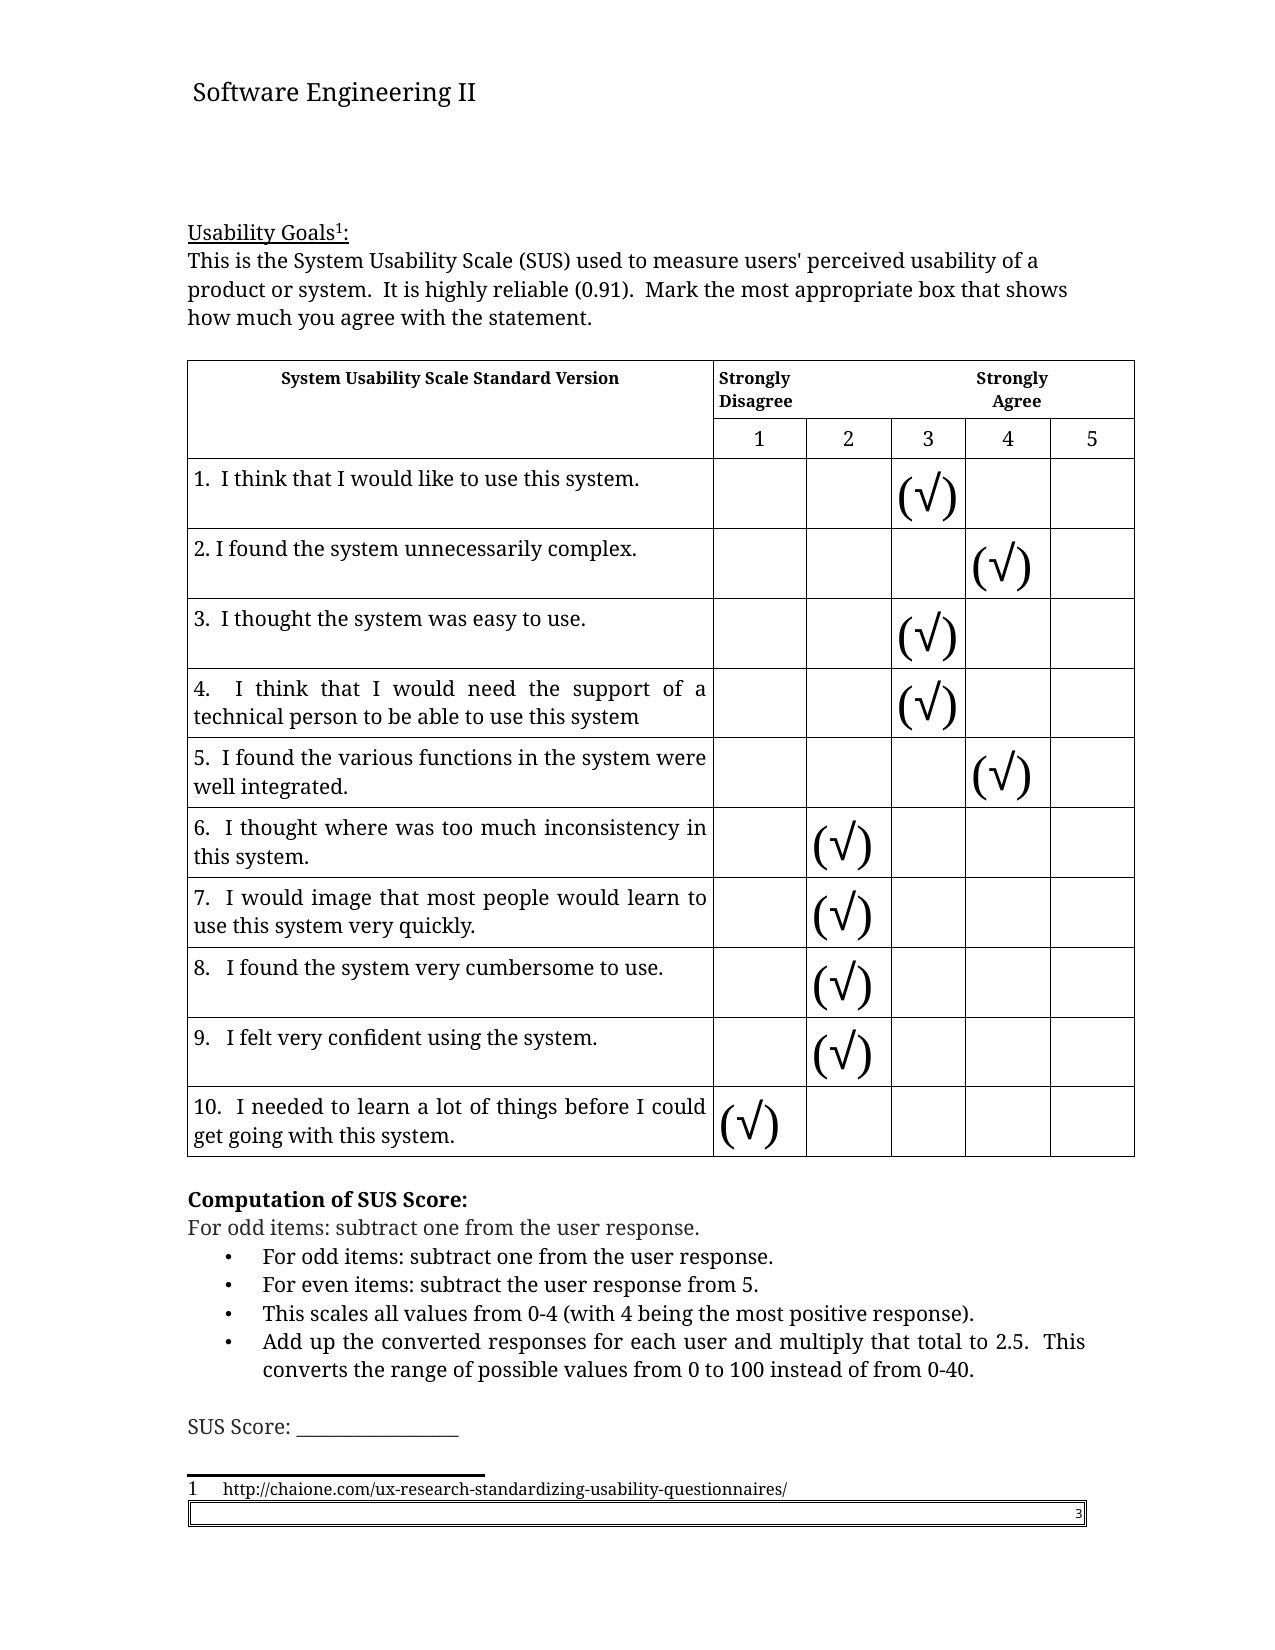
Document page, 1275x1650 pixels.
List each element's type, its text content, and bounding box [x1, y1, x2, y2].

table_cell [966, 669, 1050, 737]
text SUS Score: _________________ [187, 1412, 1087, 1441]
table_cell [714, 669, 806, 737]
table_cell (√) [807, 808, 891, 877]
table_cell (√) [714, 1087, 806, 1156]
text For odd items: subtract one from the user response. [187, 1213, 1087, 1242]
table_cell [1051, 878, 1134, 947]
table_cell (√) [966, 738, 1050, 807]
table_cell (√) [966, 529, 1050, 598]
table_cell 6. I thought where was too much inconsistency in this system. [188, 808, 713, 877]
table_cell [966, 599, 1050, 667]
table_cell [892, 808, 965, 877]
table_cell [807, 459, 891, 528]
table_cell 2. I found the system unnecessarily complex. [188, 529, 713, 598]
text Computation of SUS Score: [187, 1185, 1087, 1213]
table_cell (√) [892, 599, 965, 667]
table_cell 3 [892, 419, 965, 458]
list For odd items: subtract one from the user response. [225, 1242, 1087, 1270]
table_cell [892, 948, 965, 1016]
table_cell (√) [807, 878, 891, 947]
table_cell [714, 1018, 806, 1086]
table_cell [966, 1087, 1050, 1156]
table_cell 10. I needed to learn a lot of things before I could get going with this system. [188, 1087, 713, 1156]
table_cell [1051, 738, 1134, 807]
table_cell [807, 599, 891, 667]
table_cell 3. I thought the system was easy to use. [188, 599, 713, 667]
table_cell [966, 808, 1050, 877]
text http://chaione.com/ux-research-standardizing-usability-questionnaires/ [187, 1476, 1087, 1500]
table_cell [714, 878, 806, 947]
table_cell [714, 808, 806, 877]
table_cell [892, 878, 965, 947]
table_cell [966, 1018, 1050, 1086]
list Add up the converted responses for each user and multiply that total to 2.5. This converts the range of possible values from 0 to 100 instead of from 0-40. [225, 1327, 1087, 1384]
text This is the System Usability Scale (SUS) used to measure users' perceived usability of a product or system. It is highly reliable (0.91). Mark the most appropriate box that shows how much you agree with the statement. [187, 247, 1087, 332]
table_cell 4 [966, 419, 1050, 458]
table_cell [1051, 669, 1134, 737]
table_cell [966, 948, 1050, 1016]
text Usability Goals: [187, 218, 1087, 247]
table_cell 1. I think that I would like to use this system. [188, 459, 713, 528]
table_cell [714, 459, 806, 528]
table_cell [714, 948, 806, 1016]
table_cell [714, 529, 806, 598]
table_cell [1051, 1018, 1134, 1086]
table_cell 4. I think that I would need the support of a technical person to be able to use this system [188, 669, 713, 737]
table_cell 5. I found the various functions in the system were well integrated. [188, 738, 713, 807]
table_cell 7. I would image that most people would learn to use this system very quickly. [188, 878, 713, 947]
table_cell (√) [892, 459, 965, 528]
table_cell [714, 738, 806, 807]
table_cell 2 [807, 419, 891, 458]
table_cell [1051, 529, 1134, 598]
table_cell 8. I found the system very cumbersome to use. [188, 948, 713, 1016]
table_header System Usability Scale Standard Version [188, 361, 713, 458]
list For even items: subtract the user response from 5. [225, 1270, 1087, 1299]
table_cell [807, 738, 891, 807]
table_cell (√) [892, 669, 965, 737]
table_cell [807, 669, 891, 737]
table_cell 5 [1051, 419, 1134, 458]
table_cell (√) [807, 1018, 891, 1086]
table_cell [892, 1018, 965, 1086]
table_cell [807, 529, 891, 598]
table_cell [966, 459, 1050, 528]
table_cell [1051, 459, 1134, 528]
table_cell [892, 738, 965, 807]
table_cell 9. I felt very confident using the system. [188, 1018, 713, 1086]
table_cell (√) [807, 948, 891, 1016]
list This scales all values from 0-4 (with 4 being the most positive response). [225, 1299, 1087, 1327]
table_cell 1 [714, 419, 806, 458]
table_cell [1051, 599, 1134, 667]
table_cell [892, 529, 965, 598]
table_cell [714, 599, 806, 667]
table_cell [1051, 948, 1134, 1016]
table_header Strongly Strongly Disagree Agree [714, 361, 1134, 418]
table_cell [1051, 1087, 1134, 1156]
table_cell [1051, 808, 1134, 877]
table_cell [807, 1087, 891, 1156]
table_cell [892, 1087, 965, 1156]
table_cell [966, 878, 1050, 947]
